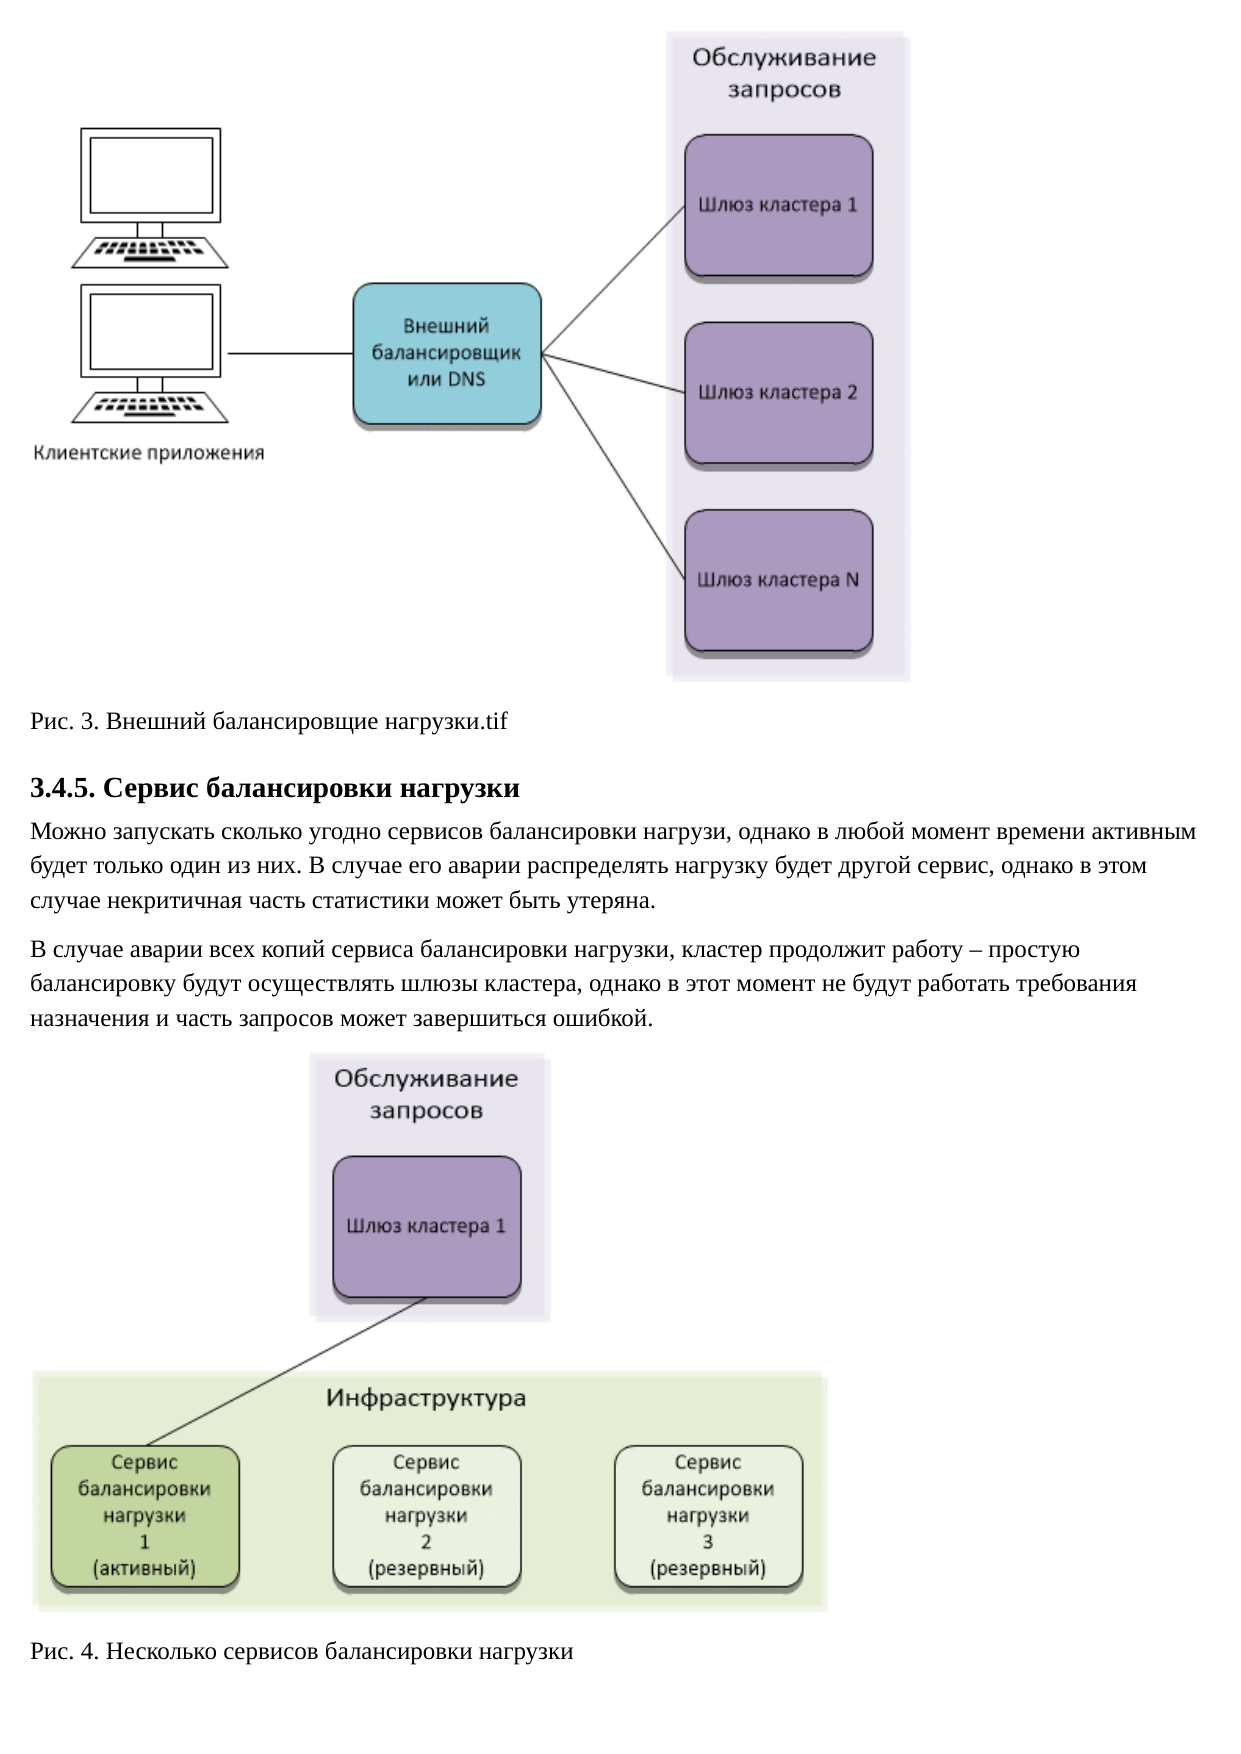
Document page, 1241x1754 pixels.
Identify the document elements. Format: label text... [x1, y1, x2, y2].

text Рис. 4. Несколько сервисов балансировки нагрузки [30, 1636, 1211, 1665]
picture [29, 28, 913, 686]
text Можно запускать сколько угодно сервисов балансировки нагрузи, однако в любой момент времени активным будет только один из них. В случае его аварии распределять нагрузку будет другой сервис, однако в этом случае некритичная часть статистики может быть утеряна. [30, 816, 1211, 914]
text В случае аварии всех копий сервиса балансировки нагрузки, кластер продолжит работу – простую балансировку будут осуществлять шлюзы кластера, однако в этот момент не будут работать требования назначения и часть запросов может завершиться ошибкой. [30, 934, 1211, 1032]
picture [29, 1052, 832, 1616]
text Рис. 3. Внешний балансировщие нагрузки.tif [30, 706, 1211, 735]
subtitle 3.4.5. Сервис балансировки нагрузки [30, 770, 1211, 803]
